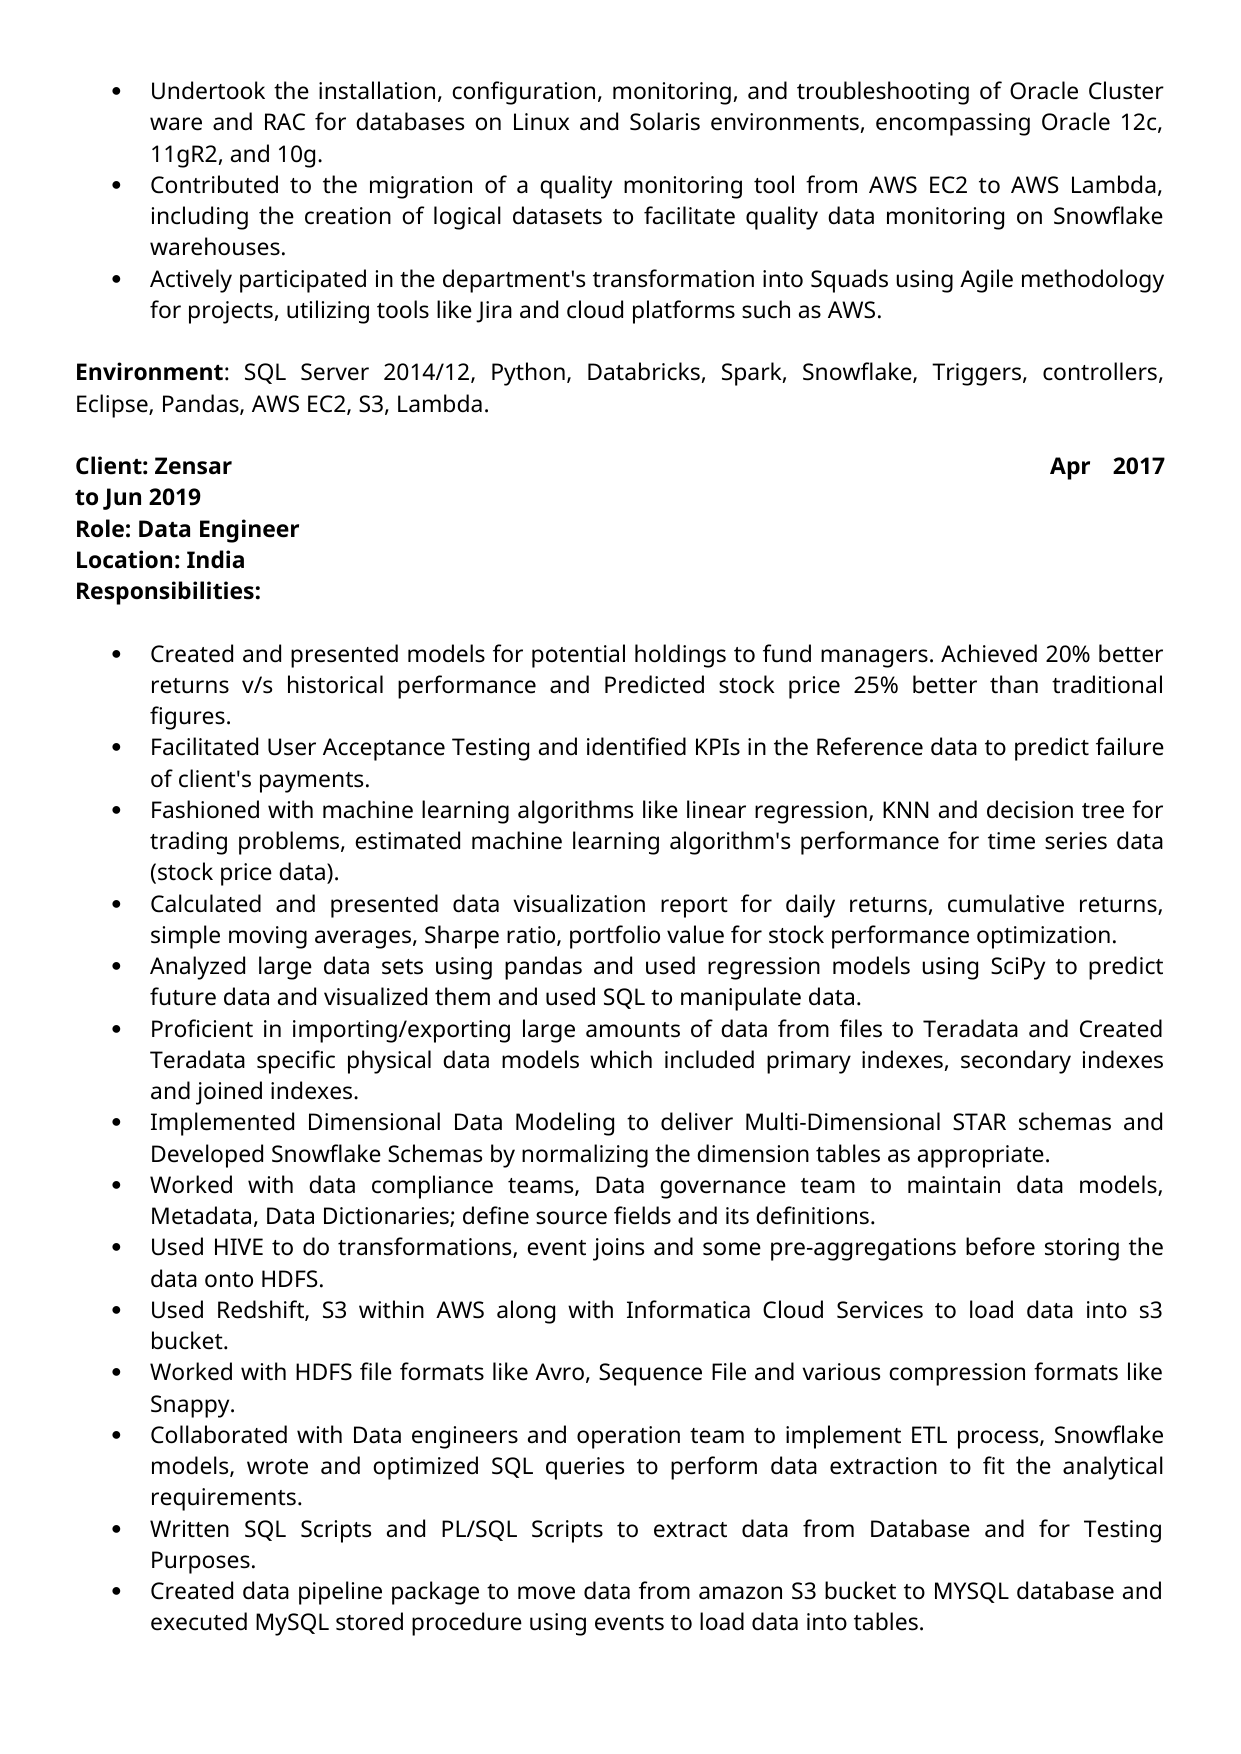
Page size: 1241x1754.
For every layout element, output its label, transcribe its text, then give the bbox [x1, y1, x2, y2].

list Worked with HDFS file formats like Avro, Sequence File and various compression formats like Snappy. [112, 1356, 1165, 1419]
text Environment: SQL Server 2014/12, Python, Databricks, Spark, Snowflake, Triggers, controllers, Eclipse, Pandas, AWS EC2, S3, Lambda. [75, 356, 1165, 419]
list Used Redshift, S3 within AWS along with Informatica Cloud Services to load data into s3 bucket. [112, 1294, 1165, 1356]
list Fashioned with machine learning algorithms like linear regression, KNN and decision tree for trading problems, estimated machine learning algorithm's performance for time series data (stock price data). [112, 794, 1165, 887]
list Actively participated in the department's transformation into Squads using Agile methodology for projects, utilizing tools like Jira and cloud platforms such as AWS. [112, 262, 1165, 325]
list Created and presented models for potential holdings to fund managers. Achieved 20% better returns v/s historical performance and Predicted stock price 25% better than traditional figures. [112, 637, 1165, 731]
list Written SQL Scripts and PL/SQL Scripts to extract data from Database and for Testing Purposes. [112, 1512, 1165, 1575]
list Contributed to the migration of a quality monitoring tool from AWS EC2 to AWS Lambda, including the creation of logical datasets to facilitate quality data monitoring on Snowflake warehouses. [112, 169, 1165, 262]
text Location: India [75, 544, 1165, 575]
text Client: Zensar Apr 2017 to Jun 2019 [75, 450, 1165, 512]
list Implemented Dimensional Data Modeling to deliver Multi-Dimensional STAR schemas and Developed Snowflake Schemas by normalizing the dimension tables as appropriate. [112, 1106, 1165, 1169]
list Created data pipeline package to move data from amazon S3 bucket to MYSQL database and executed MySQL stored procedure using events to load data into tables. [112, 1575, 1165, 1637]
list Collaborated with Data engineers and operation team to implement ETL process, Snowflake models, wrote and optimized SQL queries to perform data extraction to fit the analytical requirements. [112, 1419, 1165, 1512]
list Used HIVE to do transformations, event joins and some pre-aggregations before storing the data onto HDFS. [112, 1231, 1165, 1294]
text Responsibilities: [75, 575, 1165, 606]
list Undertook the installation, configuration, monitoring, and troubleshooting of Oracle Cluster ware and RAC for databases on Linux and Solaris environments, encompassing Oracle 12c, 11gR2, and 10g. [112, 75, 1165, 169]
list Calculated and presented data visualization report for daily returns, cumulative returns, simple moving averages, Sharpe ratio, portfolio value for stock performance optimization. [112, 887, 1165, 950]
list Facilitated User Acceptance Testing and identified KPIs in the Reference data to predict failure of client's payments. [112, 731, 1165, 794]
list Analyzed large data sets using pandas and used regression models using SciPy to predict future data and visualized them and used SQL to manipulate data. [112, 950, 1165, 1012]
text Role: Data Engineer [75, 512, 1165, 544]
list Proficient in importing/exporting large amounts of data from files to Teradata and Created Teradata specific physical data models which included primary indexes, secondary indexes and joined indexes. [112, 1012, 1165, 1106]
list Worked with data compliance teams, Data governance team to maintain data models, Metadata, Data Dictionaries; define source fields and its definitions. [112, 1169, 1165, 1231]
